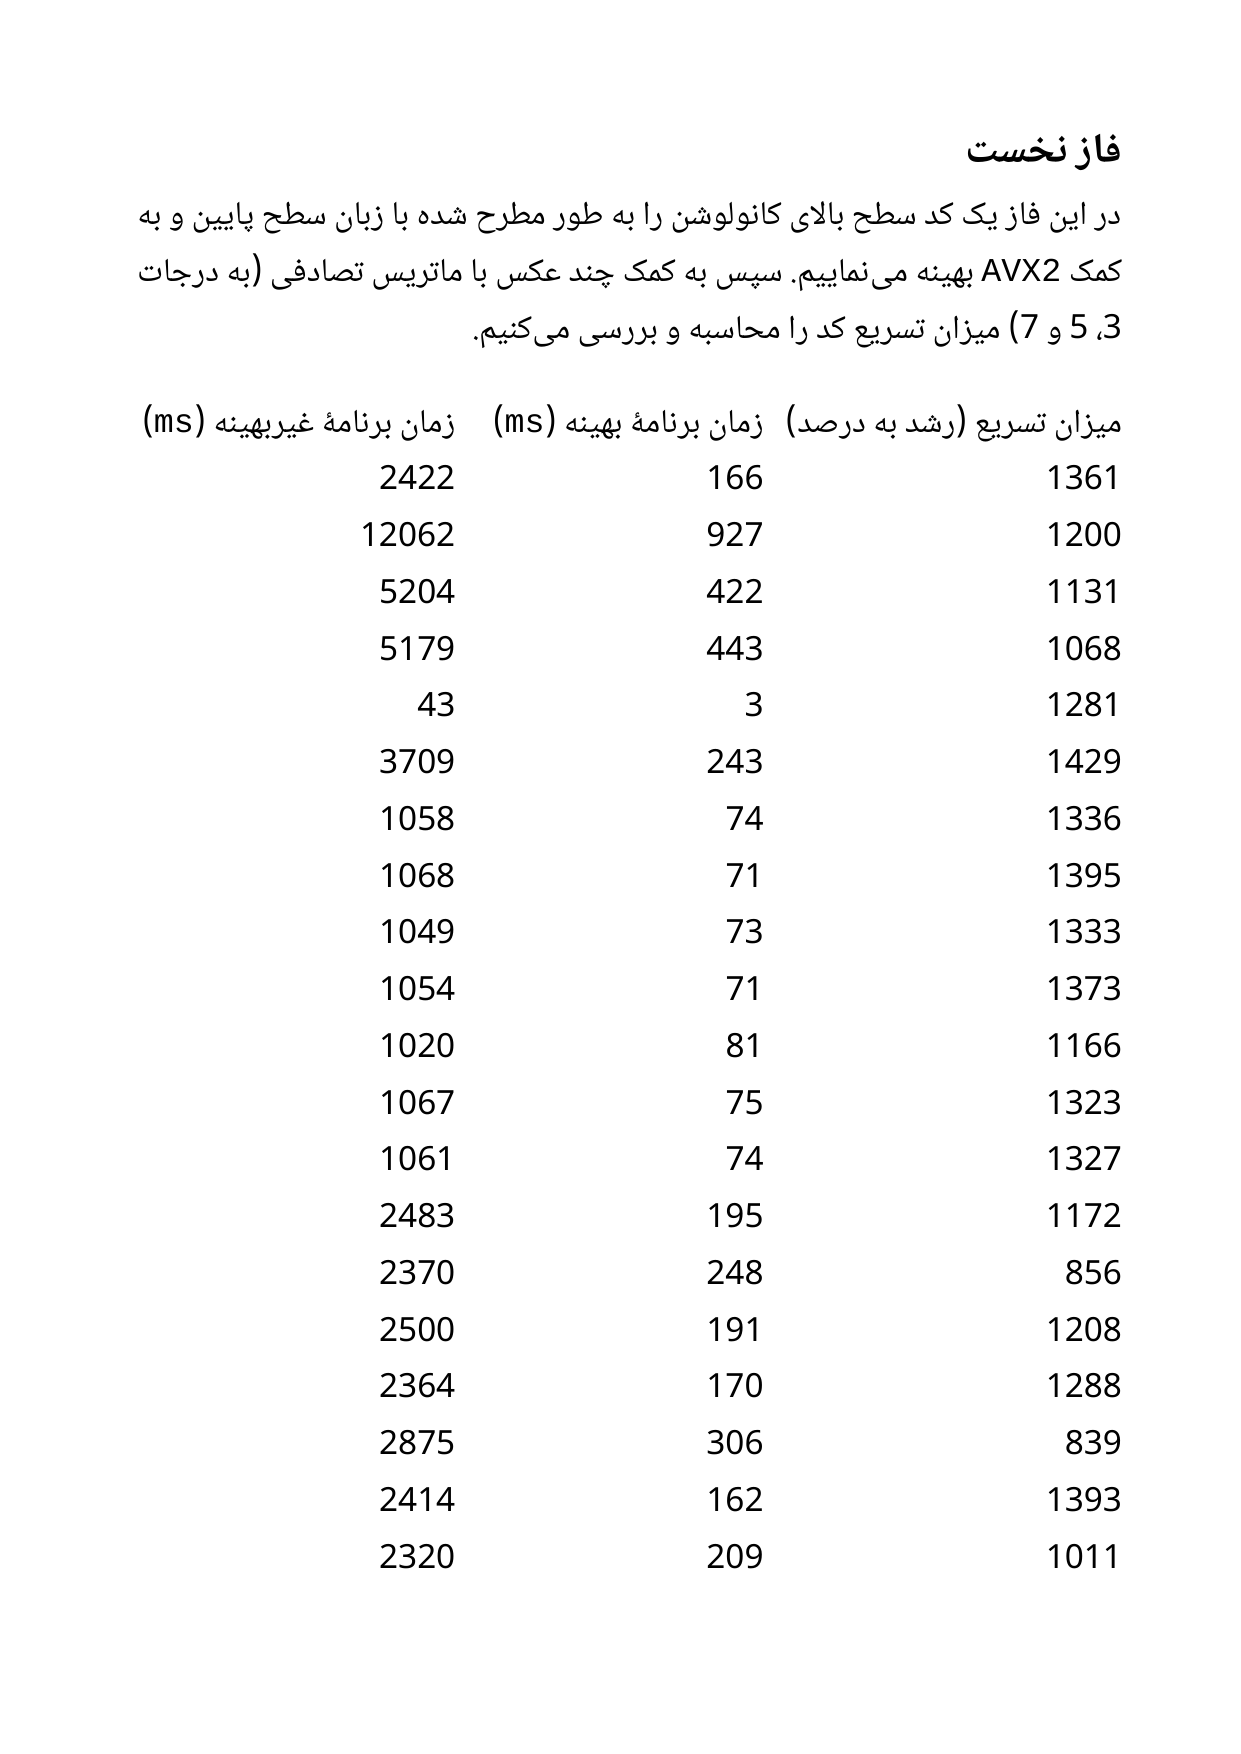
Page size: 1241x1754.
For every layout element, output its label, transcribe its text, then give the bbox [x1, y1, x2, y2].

table_cell 1323 [764, 1079, 1122, 1135]
table_cell 422 [455, 568, 764, 624]
table_cell 1281 [764, 681, 1122, 738]
table_cell 209 [455, 1533, 764, 1589]
table_cell 1208 [764, 1306, 1122, 1362]
table_cell 3709 [118, 738, 455, 794]
table_cell 1200 [764, 511, 1122, 567]
table_header میزان تسریع (رشد به درصد) [764, 397, 1122, 454]
table_cell 191 [455, 1306, 764, 1362]
table_cell 162 [455, 1476, 764, 1533]
table_cell 443 [455, 624, 764, 681]
table_cell 195 [455, 1192, 764, 1249]
table_cell 71 [455, 965, 764, 1022]
table_cell 1393 [764, 1476, 1122, 1533]
table_cell 1054 [118, 965, 455, 1022]
table_cell 5204 [118, 568, 455, 624]
table_cell 1058 [118, 795, 455, 851]
table_cell 1011 [764, 1533, 1122, 1589]
table_cell 74 [455, 795, 764, 851]
table_cell 1131 [764, 568, 1122, 624]
table_cell 1288 [764, 1362, 1122, 1419]
table_cell 1049 [118, 908, 455, 965]
table_cell 170 [455, 1362, 764, 1419]
table_header زمان برنامهٔ بهینه (ms) [455, 397, 764, 454]
table_cell 2364 [118, 1362, 455, 1419]
table_cell 1361 [764, 454, 1122, 511]
table_cell 2483 [118, 1192, 455, 1249]
table_cell 1068 [764, 624, 1122, 681]
table_cell 2422 [118, 454, 455, 511]
table_cell 1166 [764, 1022, 1122, 1078]
table_cell 71 [455, 851, 764, 908]
table_cell 1373 [764, 965, 1122, 1022]
table_cell 1020 [118, 1022, 455, 1078]
table_cell 1068 [118, 851, 455, 908]
table_cell 2370 [118, 1249, 455, 1306]
table_cell 839 [764, 1419, 1122, 1476]
table_cell 1429 [764, 738, 1122, 794]
table_cell 43 [118, 681, 455, 738]
table_cell 74 [455, 1135, 764, 1192]
table_cell 2875 [118, 1419, 455, 1476]
table_cell 243 [455, 738, 764, 794]
table_cell 166 [455, 454, 764, 511]
table_cell 2414 [118, 1476, 455, 1533]
table_cell 2320 [118, 1533, 455, 1589]
text فاز نخست [118, 118, 1122, 189]
table_cell 2500 [118, 1306, 455, 1362]
table_cell 1061 [118, 1135, 455, 1192]
table_cell 3 [455, 681, 764, 738]
table_cell 75 [455, 1079, 764, 1135]
table_cell 856 [764, 1249, 1122, 1306]
table_cell 5179 [118, 624, 455, 681]
table_cell 1336 [764, 795, 1122, 851]
table_cell 248 [455, 1249, 764, 1306]
table_cell 1333 [764, 908, 1122, 965]
table_cell 1172 [764, 1192, 1122, 1249]
table_cell 1395 [764, 851, 1122, 908]
text در این فاز یک کد سطح بالای کانولوشن را به طور مطرح شده با زبان سطح پایین و به کمک AVX2 بهینه می‌نماییم. سپس به کمک چند عکس با ماتریس تصادفی (به درجات 3، 5 و 7) میزان تسریع کد را محاسبه و بررسی می‌کنیم. [118, 189, 1122, 359]
table_cell 306 [455, 1419, 764, 1476]
table_cell 81 [455, 1022, 764, 1078]
table_cell 1067 [118, 1079, 455, 1135]
table_cell 73 [455, 908, 764, 965]
table_cell 12062 [118, 511, 455, 567]
table_header زمان برنامهٔ غیربهینه (ms) [118, 397, 455, 454]
table_cell 927 [455, 511, 764, 567]
table_cell 1327 [764, 1135, 1122, 1192]
